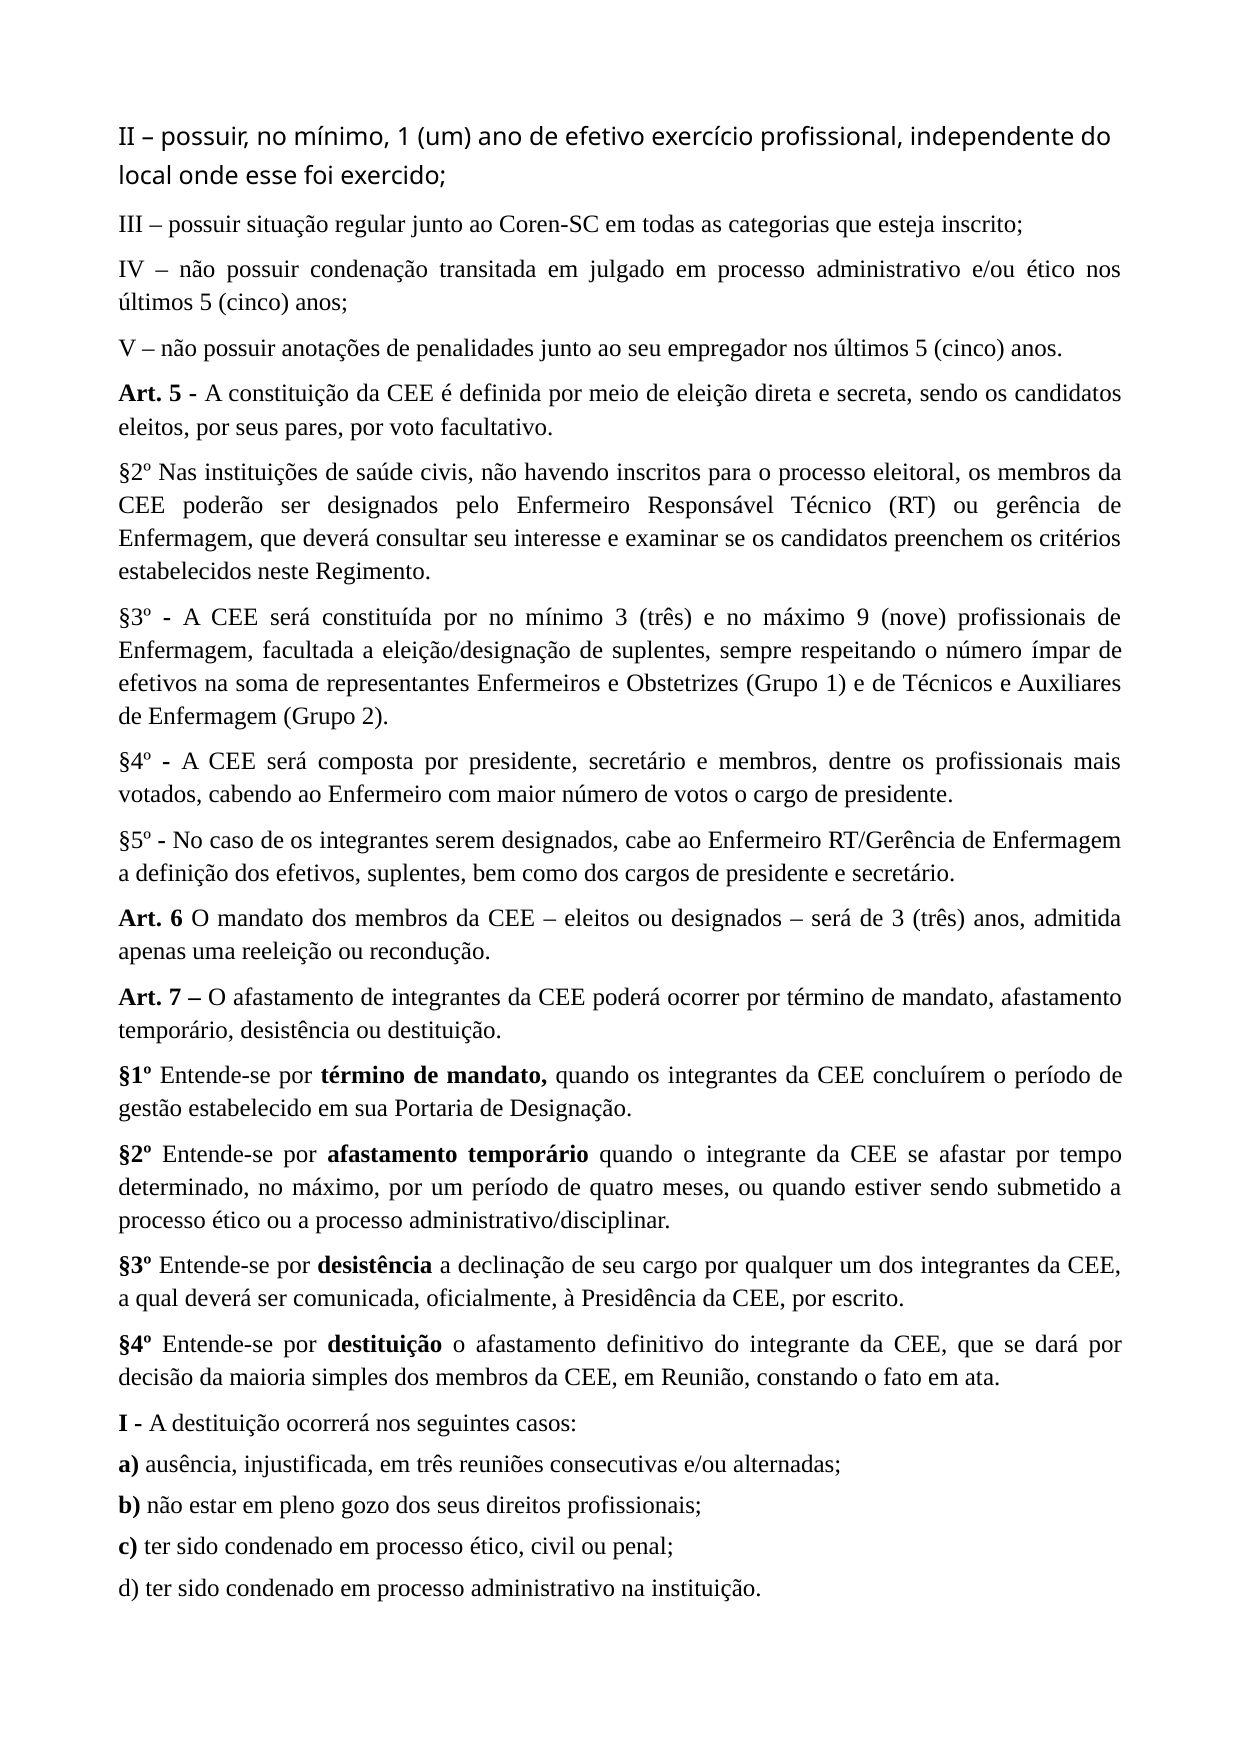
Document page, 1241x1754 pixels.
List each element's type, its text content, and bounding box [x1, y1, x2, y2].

text §4º - A CEE será composta por presidente, secretário e membros, dentre os profissionais mais votados, cabendo ao Enfermeiro com maior número de votos o cargo de presidente. [118, 746, 1123, 808]
text I - A destituição ocorrerá nos seguintes casos: [118, 1408, 1123, 1436]
text II – possuir, no mínimo, 1 (um) ano de efetivo exercício profissional, independente do local onde esse foi exercido; [118, 118, 1123, 191]
text Art. 5 - A constituição da CEE é definida por meio de eleição direta e secreta, sendo os candidatos eleitos, por seus pares, por voto facultativo. [118, 378, 1123, 440]
text §5º - No caso de os integrantes serem designados, cabe ao Enfermeiro RT/Gerência de Enfermagem a definição dos efetivos, suplentes, bem como dos cargos de presidente e secretário. [118, 825, 1123, 887]
text d) ter sido condenado em processo administrativo na instituição. [118, 1573, 1123, 1601]
text V – não possuir anotações de penalidades junto ao seu empregador nos últimos 5 (cinco) anos. [118, 333, 1123, 362]
text §3º Entende-se por desistência a declinação de seu cargo por qualquer um dos integrantes da CEE, a qual deverá ser comunicada, oficialmente, à Presidência da CEE, por escrito. [118, 1251, 1123, 1312]
text III – possuir situação regular junto ao Coren-SC em todas as categorias que esteja inscrito; [118, 209, 1123, 238]
text §4º Entende-se por destituição o afastamento definitivo do integrante da CEE, que se dará por decisão da maioria simples dos membros da CEE, em Reunião, constando o fato em ata. [118, 1329, 1123, 1391]
text §3º - A CEE será constituída por no mínimo 3 (três) e no máximo 9 (nove) profissionais de Enfermagem, facultada a eleição/designação de suplentes, sempre respeitando o número ímpar de efetivos na soma de representantes Enfermeiros e Obstetrizes (Grupo 1) e de Técnicos e Auxiliares de Enfermagem (Grupo 2). [118, 602, 1123, 729]
text a) ausência, injustificada, em três reuniões consecutivas e/ou alternadas; [118, 1449, 1123, 1478]
text b) não estar em pleno gozo dos seus direitos profissionais; [118, 1490, 1123, 1519]
text §2º Entende-se por afastamento temporário quando o integrante da CEE se afastar por tempo determinado, no máximo, por um período de quatro meses, ou quando estiver sendo submetido a processo ético ou a processo administrativo/disciplinar. [118, 1139, 1123, 1234]
text Art. 6 O mandato dos membros da CEE – eleitos ou designados – será de 3 (três) anos, admitida apenas uma reeleição ou recondução. [118, 903, 1123, 965]
text IV – não possuir condenação transitada em julgado em processo administrativo e/ou ético nos últimos 5 (cinco) anos; [118, 254, 1123, 316]
text §2º Nas instituições de saúde civis, não havendo inscritos para o processo eleitoral, os membros da CEE poderão ser designados pelo Enfermeiro Responsável Técnico (RT) ou gerência de Enfermagem, que deverá consultar seu interesse e examinar se os candidatos preenchem os critérios estabelecidos neste Regimento. [118, 457, 1123, 585]
text Art. 7 – O afastamento de integrantes da CEE poderá ocorrer por término de mandato, afastamento temporário, desistência ou destituição. [118, 982, 1123, 1044]
text c) ter sido condenado em processo ético, civil ou penal; [118, 1531, 1123, 1560]
text §1º Entende-se por término de mandato, quando os integrantes da CEE concluírem o período de gestão estabelecido em sua Portaria de Designação. [118, 1060, 1123, 1122]
